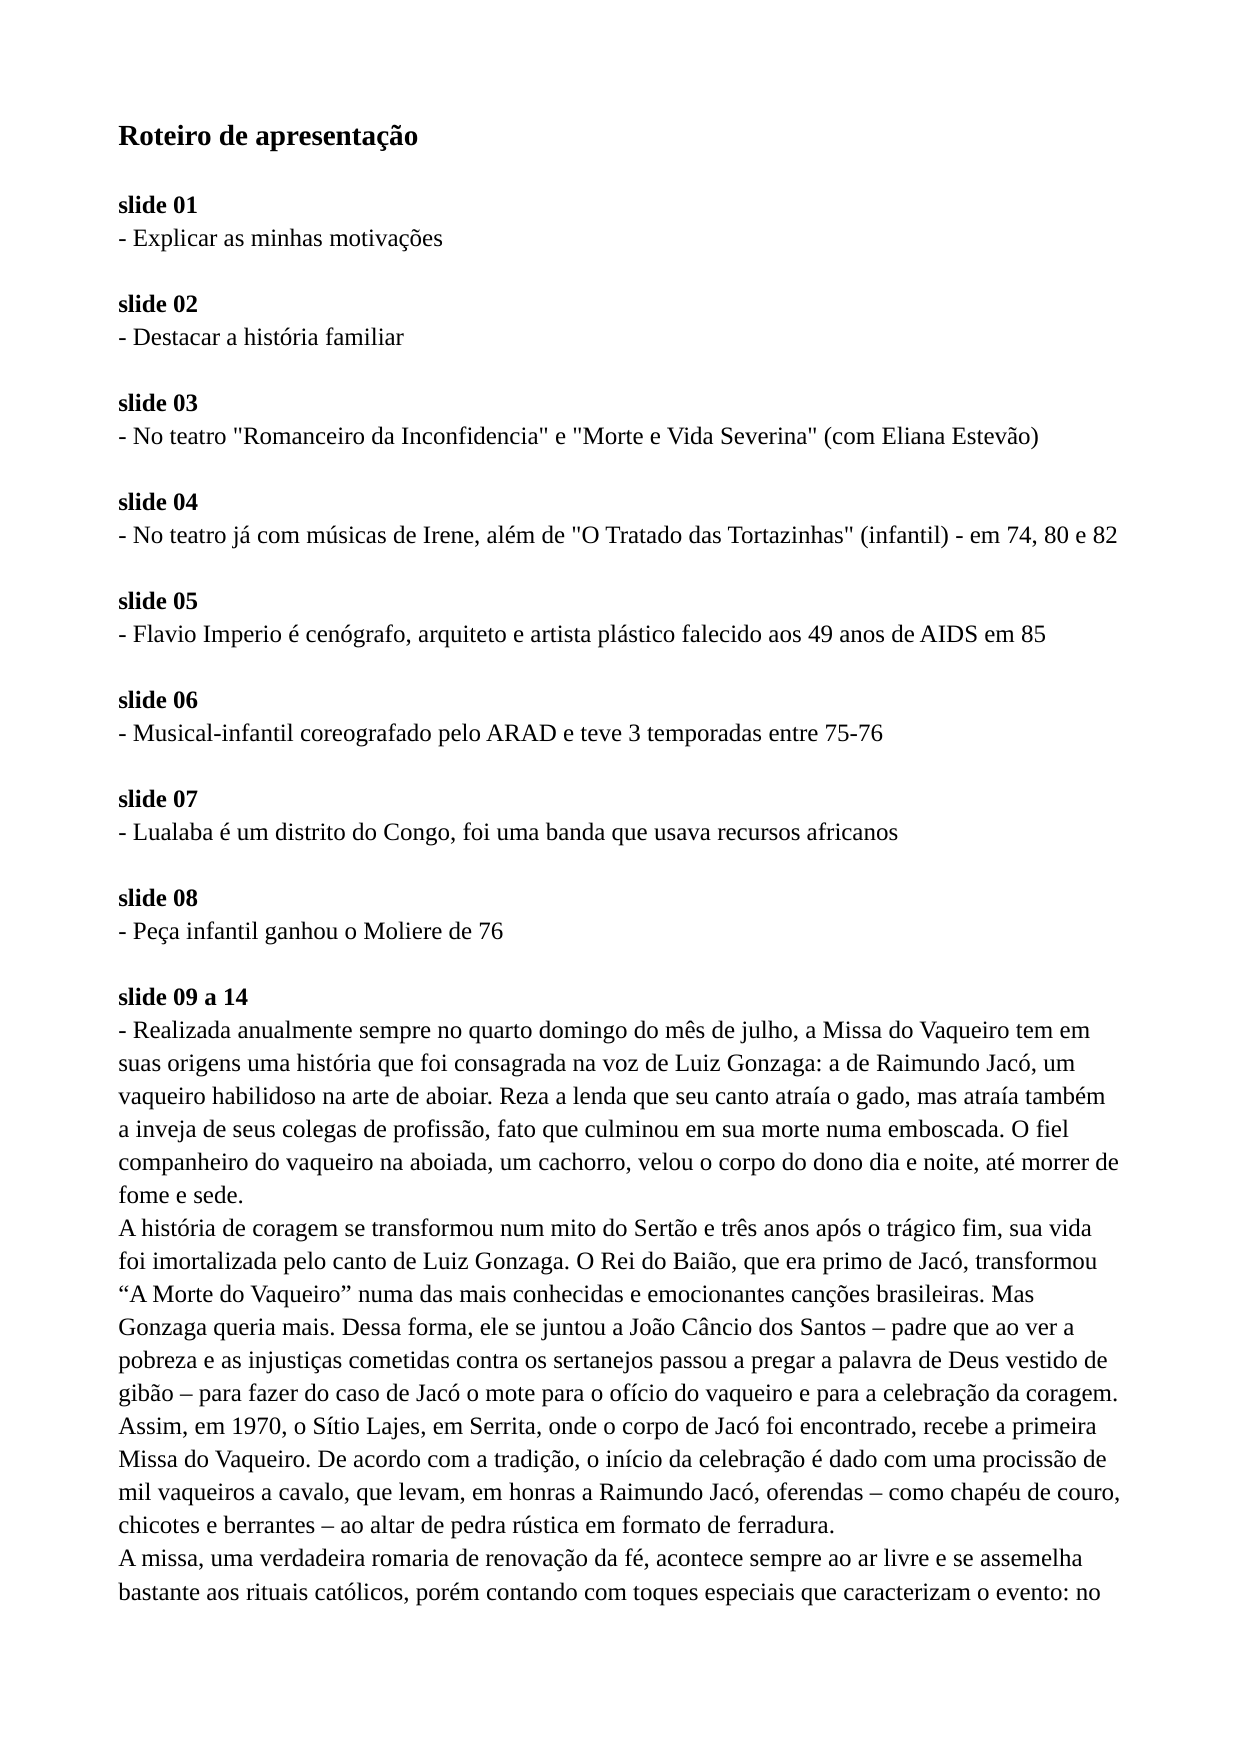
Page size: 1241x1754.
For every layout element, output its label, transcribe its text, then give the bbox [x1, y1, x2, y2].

text slide 07 [118, 784, 1122, 813]
text Roteiro de apresentação [118, 118, 1122, 152]
text slide 09 a 14 [118, 982, 1122, 1011]
text - Explicar as minhas motivações [118, 223, 1122, 251]
text slide 06 [118, 685, 1122, 714]
text A missa, uma verdadeira romaria de renovação da fé, acontece sempre ao ar livre e se assemelha bastante aos rituais católicos, porém contando com toques especiais que caracterizam o evento: no [118, 1543, 1122, 1605]
text slide 05 [118, 586, 1122, 615]
text - Destacar a história familiar [118, 322, 1122, 351]
text slide 08 [118, 883, 1122, 912]
text - Realizada anualmente sempre no quarto domingo do mês de julho, a Missa do Vaqueiro tem em suas origens uma história que foi consagrada na voz de Luiz Gonzaga: a de Raimundo Jacó, um vaqueiro habilidoso na arte de aboiar. Reza a lenda que seu canto atraía o gado, mas atraía também a inveja de seus colegas de profissão, fato que culminou em sua morte numa emboscada. O fiel companheiro do vaqueiro na aboiada, um cachorro, velou o corpo do dono dia e noite, até morrer de fome e sede. [118, 1015, 1122, 1209]
text - No teatro já com músicas de Irene, além de "O Tratado das Tortazinhas" (infantil) - em 74, 80 e 82 [118, 520, 1122, 549]
text - Peça infantil ganhou o Moliere de 76 [118, 916, 1122, 945]
text - Musical-infantil coreografado pelo ARAD e teve 3 temporadas entre 75-76 [118, 718, 1122, 747]
text slide 03 [118, 388, 1122, 417]
text - Lualaba é um distrito do Congo, foi uma banda que usava recursos africanos [118, 817, 1122, 846]
text A história de coragem se transformou num mito do Sertão e três anos após o trágico fim, sua vida foi imortalizada pelo canto de Luiz Gonzaga. O Rei do Baião, que era primo de Jacó, transformou “A Morte do Vaqueiro” numa das mais conhecidas e emocionantes canções brasileiras. Mas Gonzaga queria mais. Dessa forma, ele se juntou a João Câncio dos Santos – padre que ao ver a pobreza e as injustiças cometidas contra os sertanejos passou a pregar a palavra de Deus vestido de gibão – para fazer do caso de Jacó o mote para o ofício do vaqueiro e para a celebração da coragem. [118, 1213, 1122, 1407]
text - Flavio Imperio é cenógrafo, arquiteto e artista plástico falecido aos 49 anos de AIDS em 85 [118, 619, 1122, 648]
text Assim, em 1970, o Sítio Lajes, em Serrita, onde o corpo de Jacó foi encontrado, recebe a primeira Missa do Vaqueiro. De acordo com a tradição, o início da celebração é dado com uma procissão de mil vaqueiros a cavalo, que levam, em honras a Raimundo Jacó, oferendas – como chapéu de couro, chicotes e berrantes – ao altar de pedra rústica em formato de ferradura. [118, 1411, 1122, 1539]
text slide 02 [118, 289, 1122, 317]
text - No teatro "Romanceiro da Inconfidencia" e "Morte e Vida Severina" (com Eliana Estevão) [118, 421, 1122, 449]
text slide 04 [118, 487, 1122, 516]
text slide 01 [118, 190, 1122, 218]
